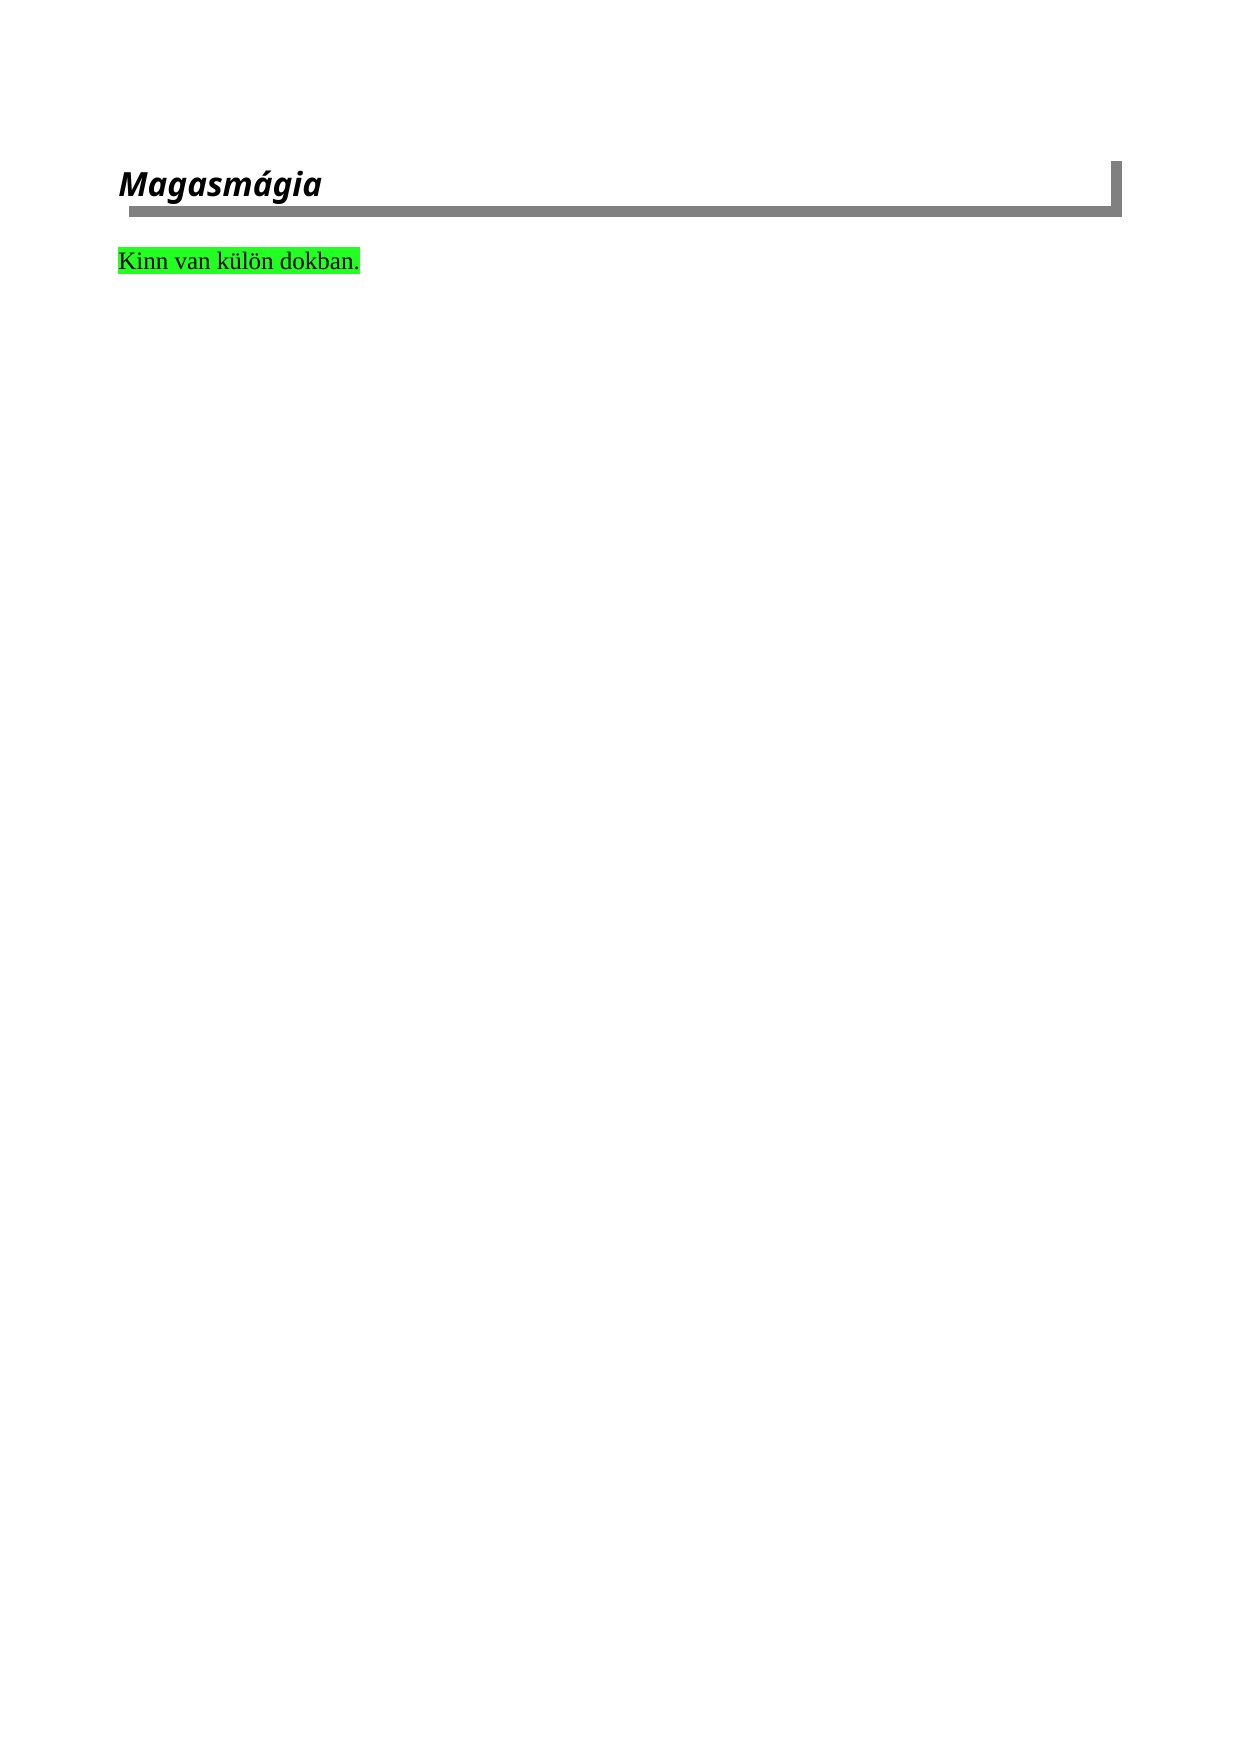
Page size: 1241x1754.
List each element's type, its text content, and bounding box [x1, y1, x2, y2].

subtitle Magasmágia [118, 161, 1111, 206]
text Kinn van külön dokban. [118, 247, 1122, 274]
